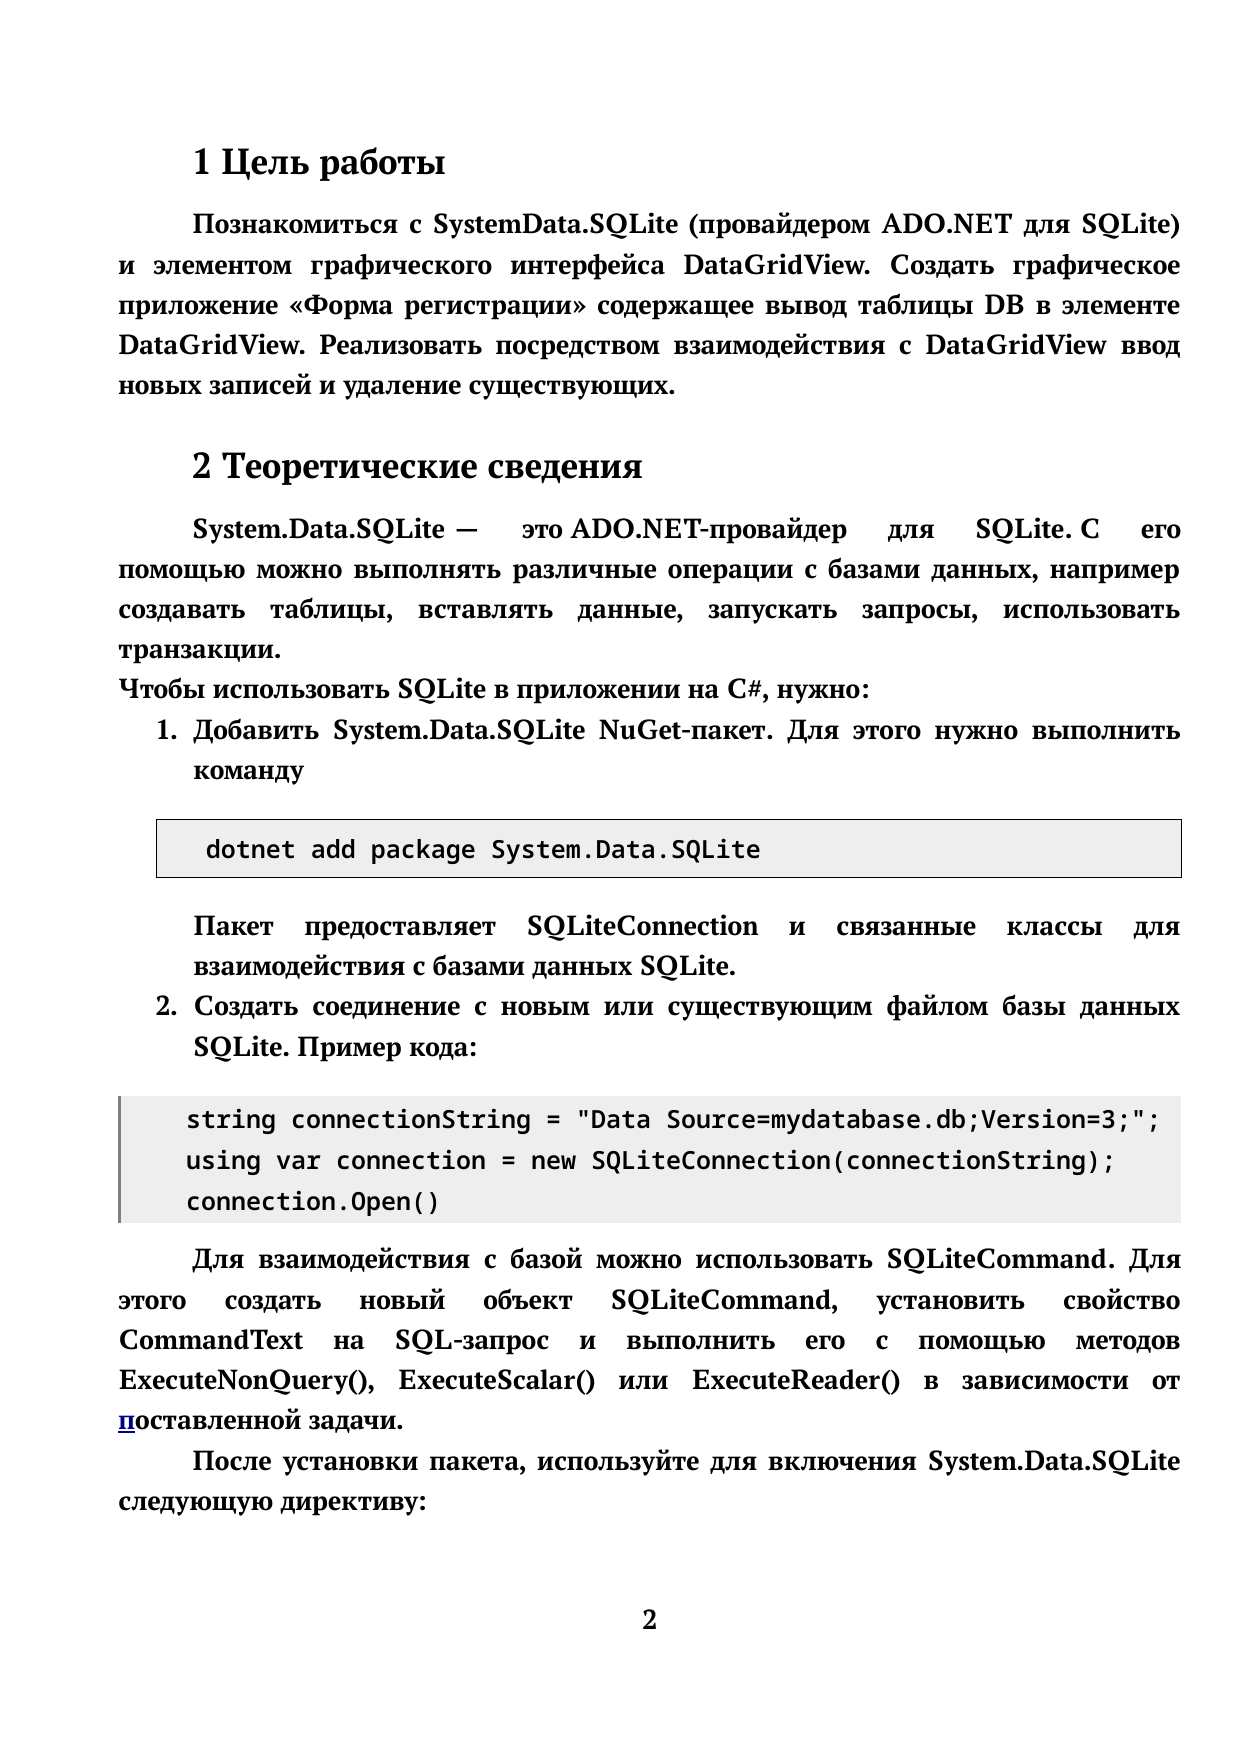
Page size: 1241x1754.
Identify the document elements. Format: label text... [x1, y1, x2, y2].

list Создать соединение с новым или существующим файлом базы данных SQLite. Пример кода: [156, 988, 1181, 1062]
text System.Data.SQLite — это ADO.NET-провайдер для SQLite. С его помощью можно выполнять различные операции с базами данных, например создавать таблицы, вставлять данные, запускать запросы, использовать транзакции. [118, 511, 1181, 665]
text Чтобы использовать SQLite в приложении на C#, нужно: [118, 672, 1181, 705]
list dotnet add package System.Data.SQLite [157, 820, 1181, 877]
text Познакомиться с SystemData.SQLite (провайдером ADO.NET для SQLite) и элементом графического интерфейса DataGridView. Создать графическое приложение «Форма регистрации» содержащее вывод таблицы DB в элементе DataGridView. Реализовать посредством взаимодействия с DataGridView ввод новых записей и удаление существующих. [118, 207, 1181, 401]
list Пакет предоставляет SQLiteConnection и связанные классы для взаимодействия с базами данных SQLite. [156, 908, 1181, 982]
list Добавить System.Data.SQLite NuGet-пакет. Для этого нужно выполнить команду [156, 712, 1181, 786]
text Для взаимодействия с базой можно использовать SQLiteCommand. Для этого создать новый объект SQLiteCommand, установить свойство CommandText на SQL-запрос и выполнить его с помощью методов ExecuteNonQuery(), ExecuteScalar() или ExecuteReader() в зависимости от поставленной задачи. [118, 1242, 1181, 1436]
list string connectionString = "Data Source=mydatabase.db;Version=3;"; using var connection = new SQLiteConnection(connectionString); connection.Open() [121, 1096, 1181, 1223]
subtitle 1 Цель работы [192, 139, 1181, 183]
text После установки пакета, используйте для включения System.Data.SQLite следующую директиву: [118, 1443, 1181, 1516]
subtitle 2 Теоретические сведения [192, 443, 1181, 487]
